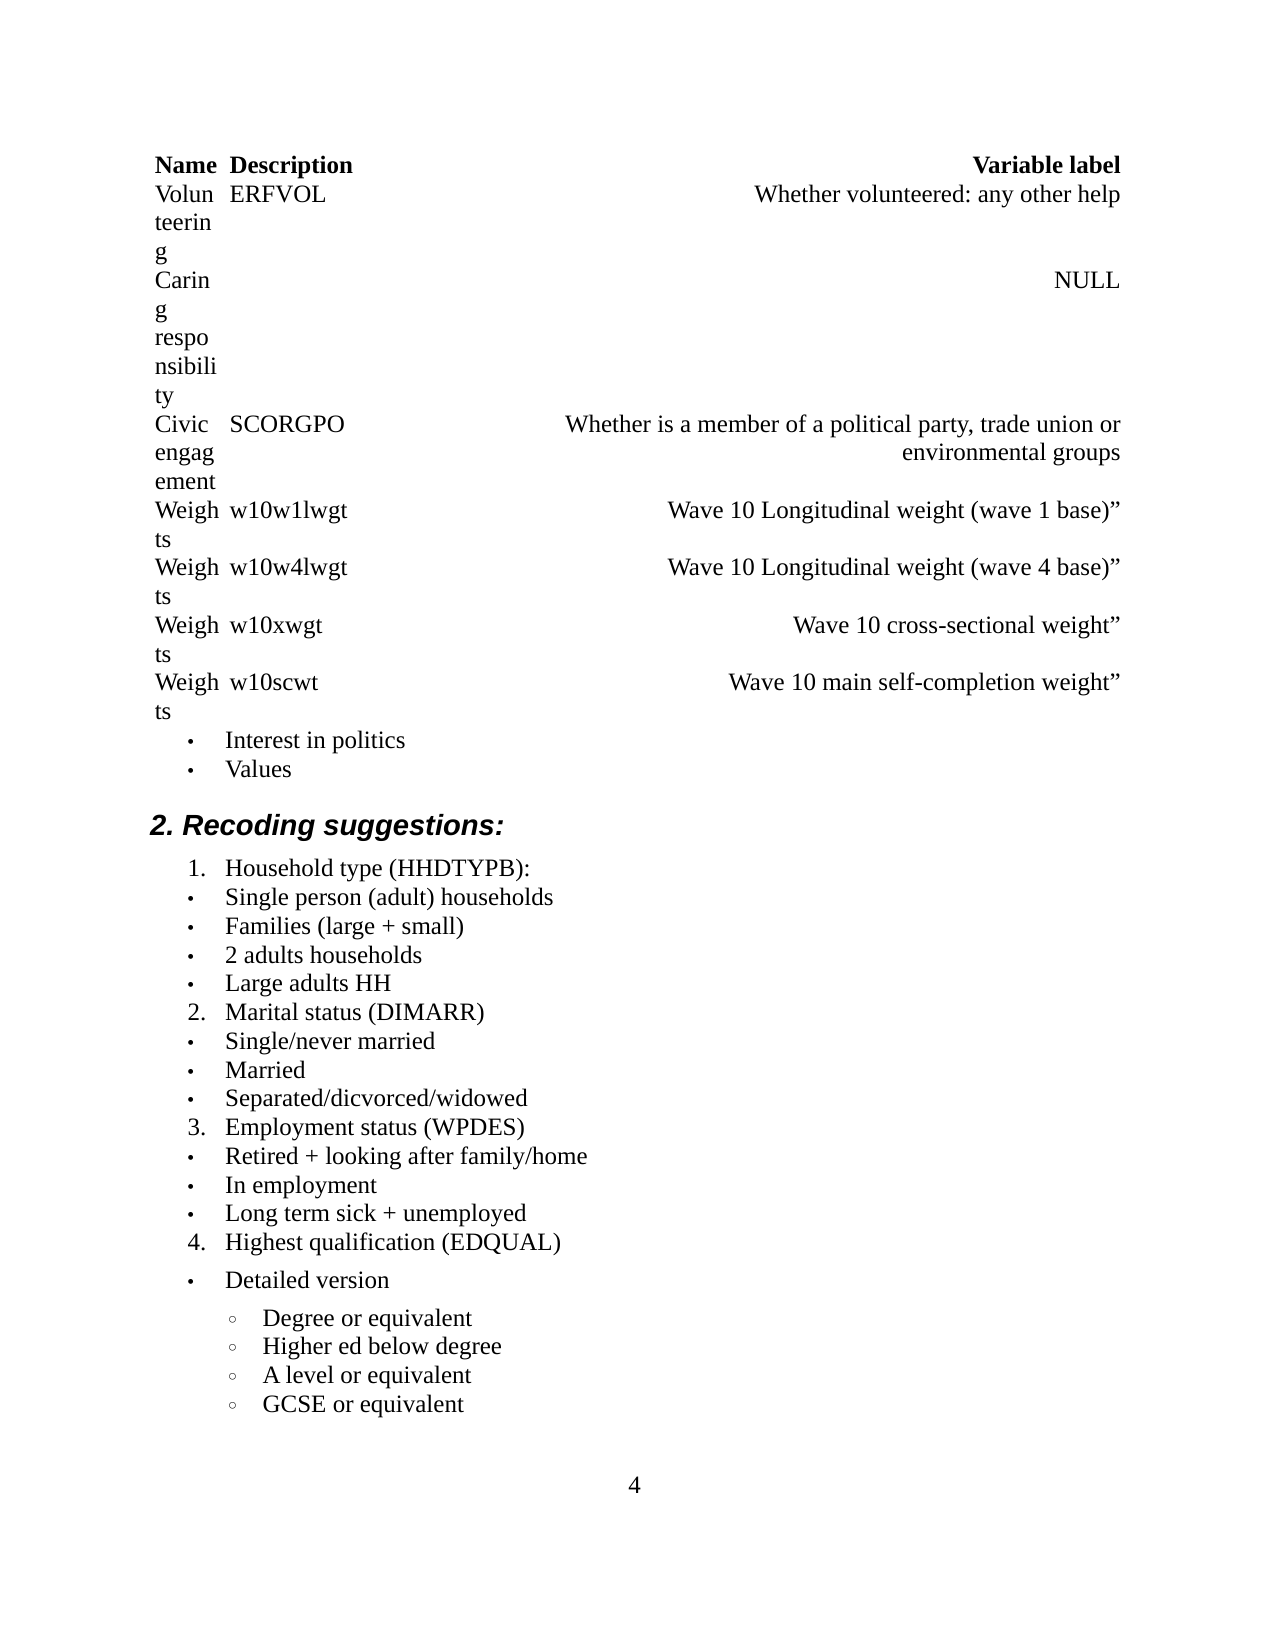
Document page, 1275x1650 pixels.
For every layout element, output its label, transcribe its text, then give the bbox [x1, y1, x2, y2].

list Interest in politics [187, 725, 1125, 754]
list In employment [187, 1170, 1125, 1198]
list Household type (HHDTYPB): [187, 853, 1125, 882]
table_header Description [225, 150, 431, 179]
list A level or equivalent [225, 1360, 1125, 1389]
list Large adults HH [187, 968, 1125, 997]
table_cell ERFVOL [225, 179, 431, 265]
list Married [187, 1055, 1125, 1083]
list Long term sick + unemployed [187, 1198, 1125, 1227]
table_cell Whether volunteered: any other help [431, 179, 1125, 265]
table_cell [225, 265, 431, 409]
table_cell Weights [150, 668, 225, 725]
table_cell Weights [150, 610, 225, 667]
table_cell Weights [150, 495, 225, 552]
list Degree or equivalent [225, 1303, 1125, 1331]
table_cell Wave 10 cross-sectional weight” [431, 610, 1125, 667]
table_cell Volunteering [150, 179, 225, 265]
table_cell Wave 10 Longitudinal weight (wave 4 base)” [431, 553, 1125, 610]
list Single/never married [187, 1026, 1125, 1055]
table_cell Civic engagement [150, 409, 225, 495]
list Detailed version [187, 1265, 1125, 1294]
table_header Name [150, 150, 225, 179]
list Employment status (WPDES) [187, 1112, 1125, 1141]
table_cell Weights [150, 553, 225, 610]
list Single person (adult) households [187, 882, 1125, 911]
list Marital status (DIMARR) [187, 997, 1125, 1026]
list 2 adults households [187, 940, 1125, 968]
list Retired + looking after family/home [187, 1141, 1125, 1170]
list Families (large + small) [187, 911, 1125, 940]
list Higher ed below degree [225, 1331, 1125, 1360]
table_cell Whether is a member of a political party, trade union or environmental groups [431, 409, 1125, 495]
table_cell w10scwt [225, 668, 431, 725]
table_cell Wave 10 main self-completion weight” [431, 668, 1125, 725]
subtitle 2. Recoding suggestions: [150, 807, 1125, 841]
table_cell w10w1lwgt [225, 495, 431, 552]
table_cell Wave 10 Longitudinal weight (wave 1 base)” [431, 495, 1125, 552]
list Separated/dicvorced/widowed [187, 1083, 1125, 1112]
table_cell NULL [431, 265, 1125, 409]
table_cell w10xwgt [225, 610, 431, 667]
list Highest qualification (EDQUAL) [187, 1227, 1125, 1256]
table_cell SCORGPO [225, 409, 431, 495]
table_cell w10w4lwgt [225, 553, 431, 610]
list GCSE or equivalent [225, 1389, 1125, 1418]
table_cell Caring responsibility [150, 265, 225, 409]
list Values [187, 754, 1125, 782]
table_header Variable label [431, 150, 1125, 179]
